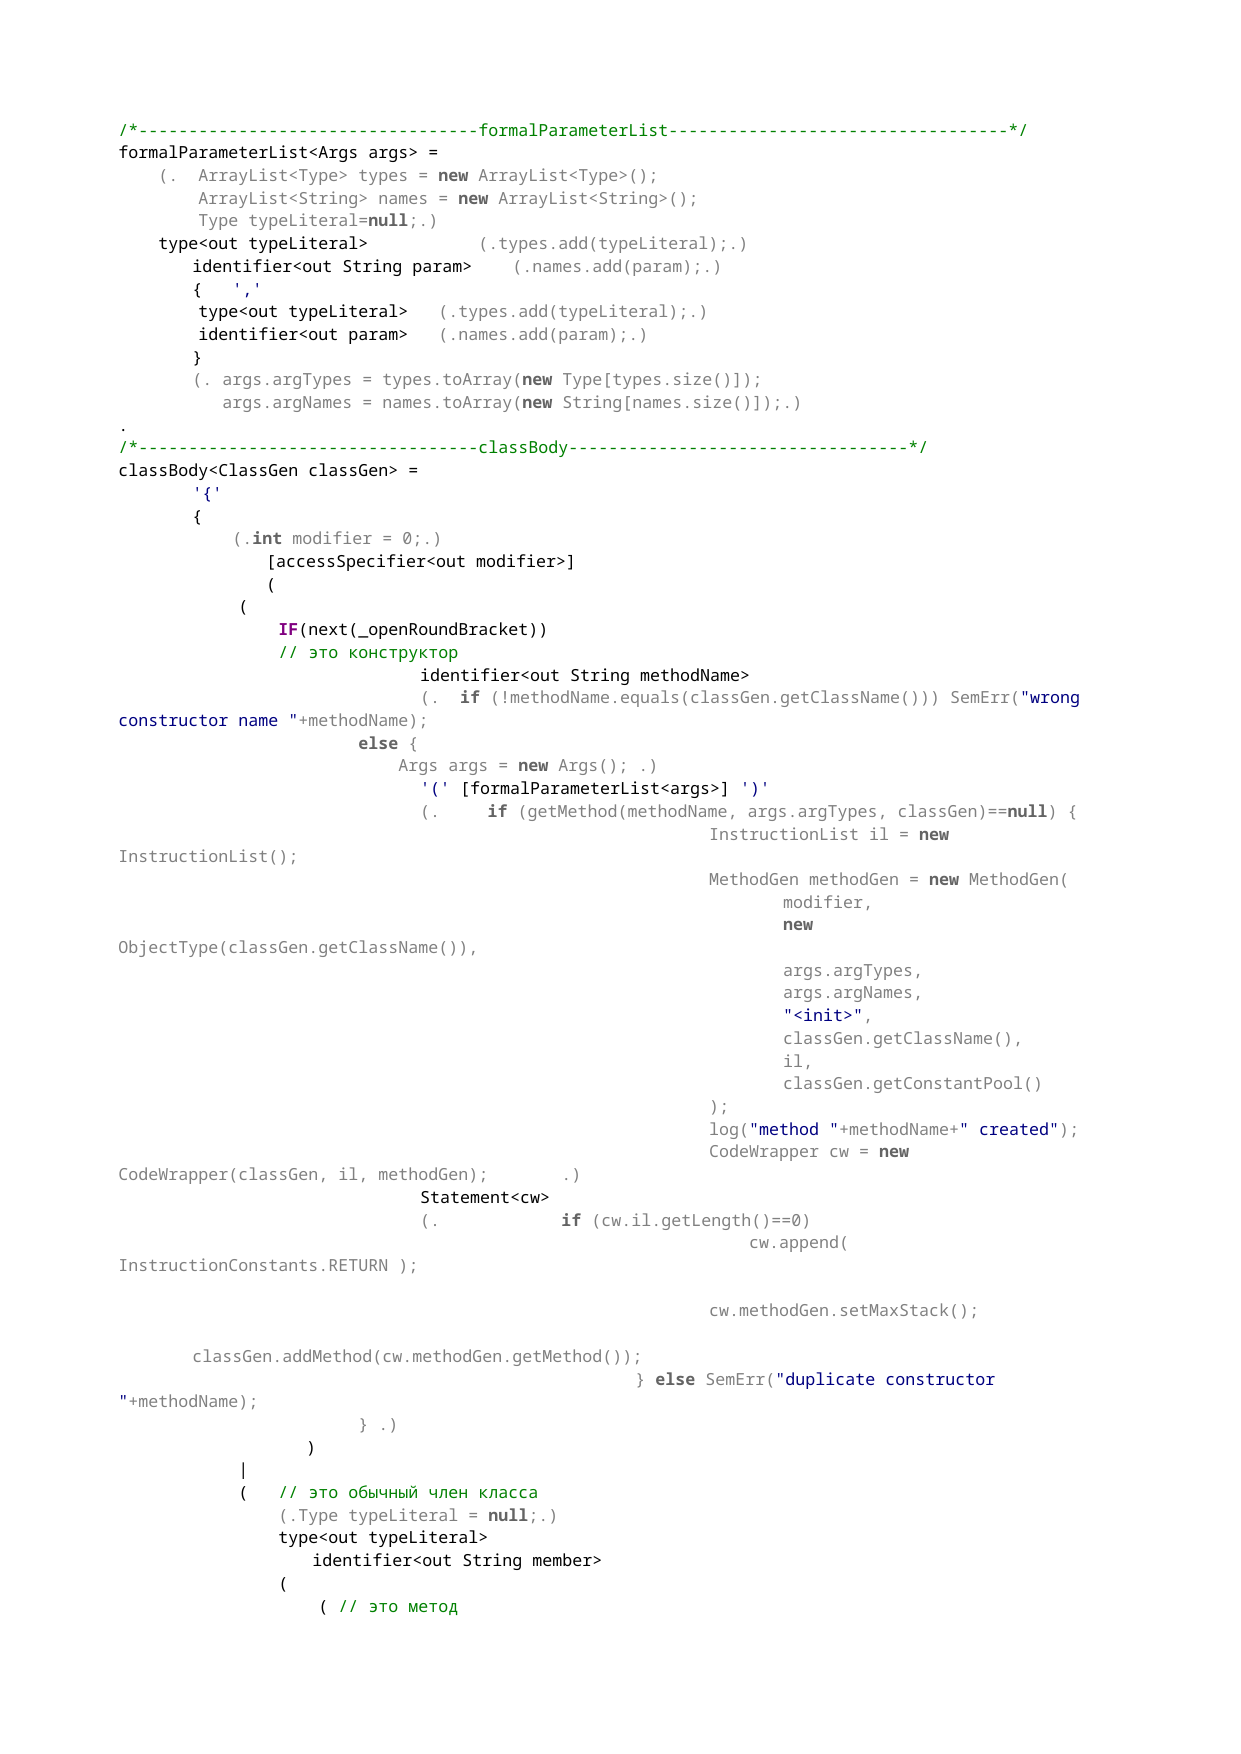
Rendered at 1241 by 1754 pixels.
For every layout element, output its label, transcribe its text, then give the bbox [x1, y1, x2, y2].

text classBody<ClassGen classGen> = [118, 459, 1122, 481]
text } else SemErr("duplicate constructor "+methodName); [118, 1367, 1122, 1412]
text ( // это метод [118, 1594, 1122, 1617]
text "<init>", [118, 1004, 1122, 1026]
text (. args.argTypes = types.toArray(new Type[types.size()]); [118, 368, 1122, 391]
text type<out typeLiteral> (.types.add(typeLiteral);.) [118, 232, 1122, 254]
text { ',' [118, 277, 1122, 300]
text InstructionList il = new InstructionList(); [118, 822, 1122, 867]
text } [118, 345, 1122, 368]
text identifier<out String member> [118, 1549, 1122, 1571]
text (. ArrayList<Type> types = new ArrayList<Type>(); [118, 163, 1122, 186]
text | [118, 1458, 1122, 1481]
text . [118, 413, 1122, 436]
text classGen.getClassName(), [118, 1026, 1122, 1049]
text formalParameterList<Args args> = [118, 141, 1122, 163]
text (. if (!methodName.equals(classGen.getClassName())) SemErr("wrong constructor name "+methodName); [118, 686, 1122, 731]
text ( [118, 572, 1122, 595]
text il, [118, 1049, 1122, 1072]
text else { [118, 731, 1122, 754]
text log("method "+methodName+" created"); [118, 1117, 1122, 1140]
text args.argTypes, [118, 958, 1122, 981]
text new ObjectType(classGen.getClassName()), [118, 913, 1122, 958]
text ( [118, 595, 1122, 618]
text args.argNames = names.toArray(new String[names.size()]);.) [118, 391, 1122, 413]
text ) [118, 1435, 1122, 1458]
text } .) [118, 1412, 1122, 1435]
text '(' [formalParameterList<args>] ')' [118, 777, 1122, 799]
text /*----------------------------------classBody----------------------------------*/ [118, 436, 1122, 459]
text { [118, 504, 1122, 527]
text args.argNames, [118, 981, 1122, 1004]
text (.int modifier = 0;.) [118, 527, 1122, 549]
text ArrayList<String> names = new ArrayList<String>(); [118, 186, 1122, 209]
text // это конструктор [118, 640, 1122, 663]
text '{' [118, 481, 1122, 504]
text identifier<out String param> (.names.add(param);.) [118, 254, 1122, 277]
text identifier<out param> (.names.add(param);.) [118, 322, 1122, 345]
text ( // это обычный член класса [118, 1481, 1122, 1503]
text type<out typeLiteral> [118, 1526, 1122, 1549]
text ( [118, 1571, 1122, 1594]
text /*----------------------------------formalParameterList----------------------------------*/ [118, 118, 1122, 141]
text MethodGen methodGen = new MethodGen( [118, 867, 1122, 890]
text CodeWrapper cw = new CodeWrapper(classGen, il, methodGen); .) [118, 1140, 1122, 1185]
text identifier<out String methodName> [118, 663, 1122, 686]
text cw.append( InstructionConstants.RETURN ); [118, 1231, 1122, 1276]
text (. if (getMethod(methodName, args.argTypes, classGen)==null) { [118, 799, 1122, 822]
text (. if (cw.il.getLength()==0) [118, 1208, 1122, 1231]
text classGen.addMethod(cw.methodGen.getMethod()); [118, 1322, 1122, 1367]
text cw.methodGen.setMaxStack(); [118, 1299, 1122, 1322]
text [accessSpecifier<out modifier>] [118, 549, 1122, 572]
text Args args = new Args(); .) [118, 754, 1122, 777]
text IF(next(_openRoundBracket)) [118, 618, 1122, 640]
text (.Type typeLiteral = null;.) [118, 1503, 1122, 1526]
text type<out typeLiteral> (.types.add(typeLiteral);.) [118, 300, 1122, 322]
text Statement<cw> [118, 1185, 1122, 1208]
text ); [118, 1094, 1122, 1117]
text Type typeLiteral=null;.) [118, 209, 1122, 232]
text modifier, [118, 890, 1122, 913]
text classGen.getConstantPool() [118, 1072, 1122, 1094]
